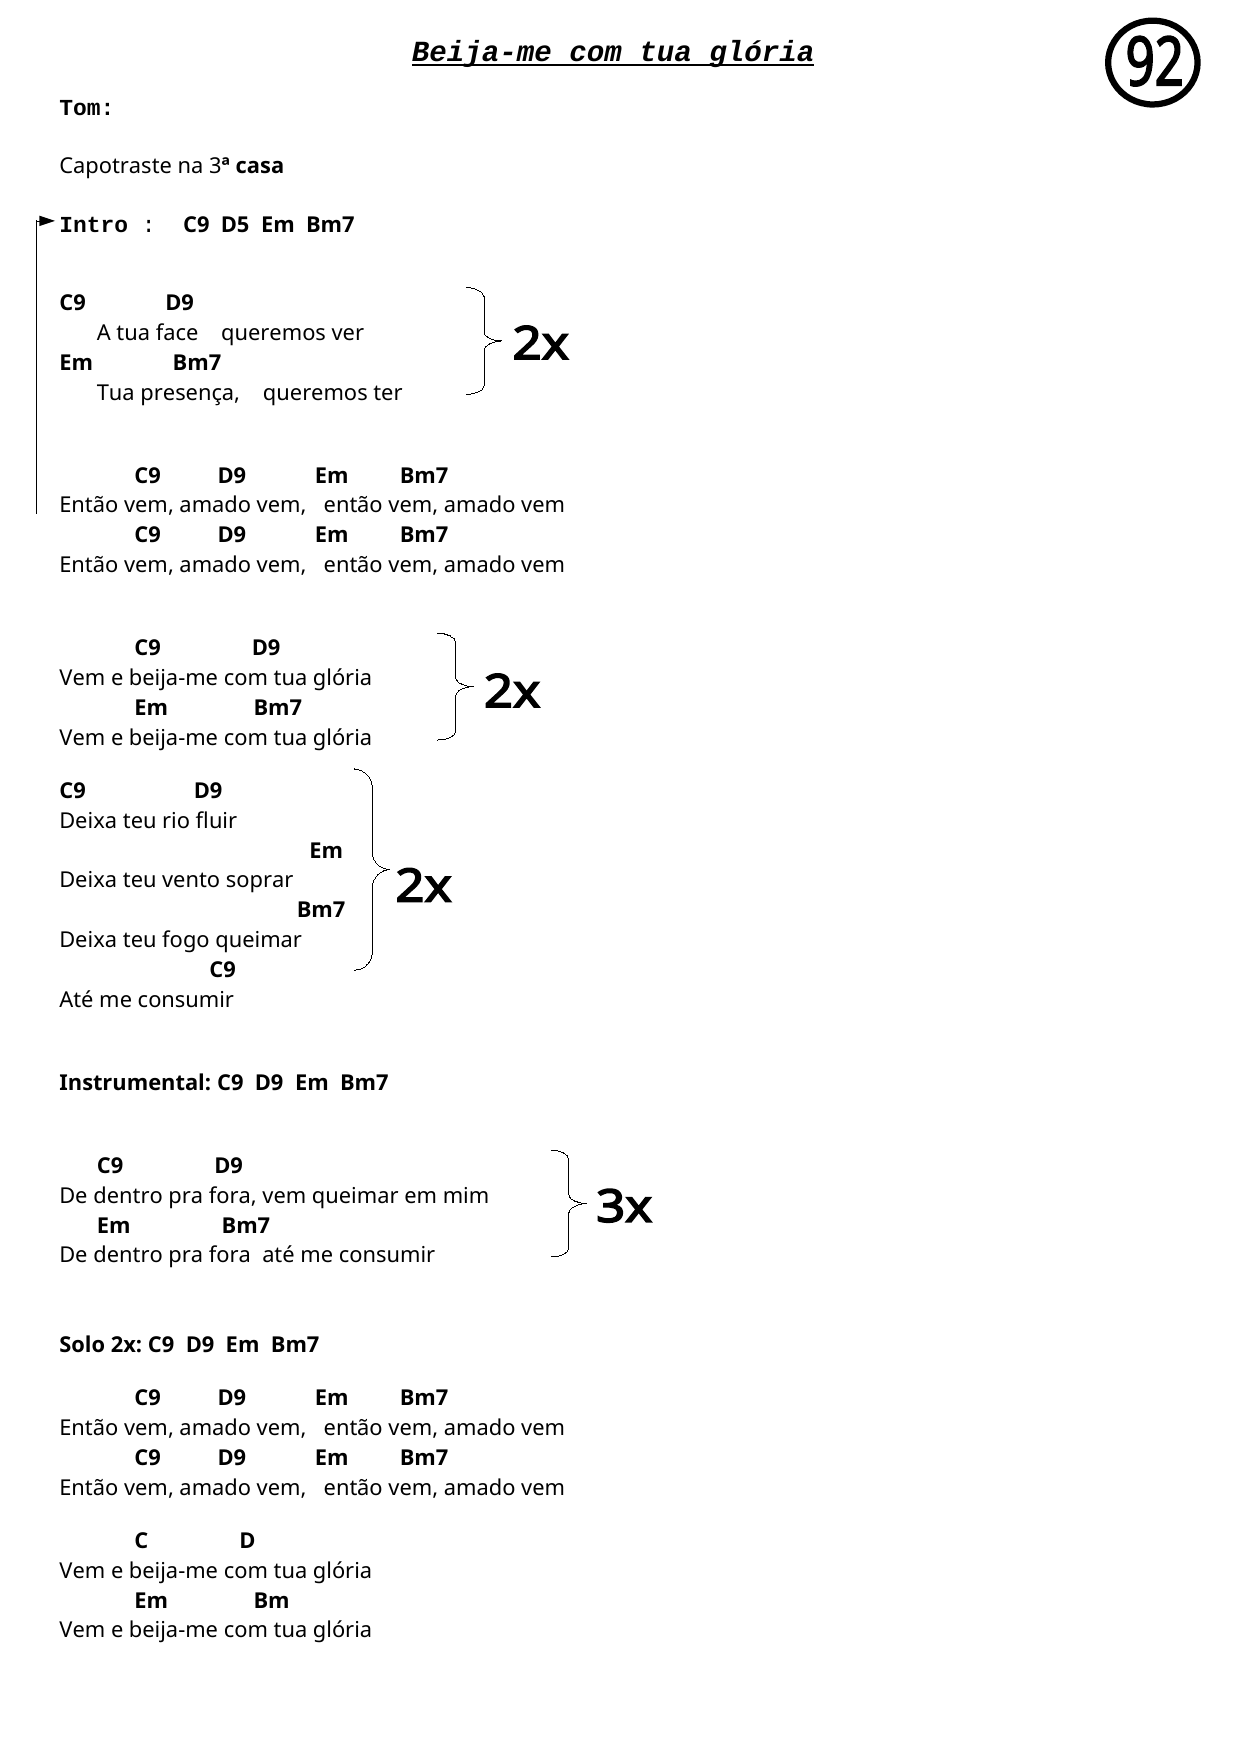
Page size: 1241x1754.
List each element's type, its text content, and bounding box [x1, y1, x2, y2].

text C9 D9 Em Bm7 [59, 519, 1167, 549]
text Deixa teu vento soprar [59, 864, 1167, 894]
text C9 D9 [59, 287, 1167, 317]
text C9 D9 [59, 632, 1167, 662]
text Então vem, amado vem, então vem, amado vem [59, 549, 1167, 579]
text Tom: [59, 96, 1167, 122]
text Deixa teu rio fluir [59, 805, 372, 835]
text Vem e beija-me com tua glória [59, 1555, 1167, 1585]
text [373, 805, 1167, 835]
text Deixa teu fogo queimar [59, 924, 372, 954]
text De dentro pra fora até me consumir [59, 1239, 1167, 1269]
text C9 D9 [59, 1150, 1167, 1180]
text Em Bm [59, 1585, 1167, 1614]
text [1147, 37, 1167, 70]
text [1112, 37, 1146, 70]
text Vem e beija-me com tua glória [59, 662, 1167, 692]
text Capotraste na 3ª casa [59, 150, 1167, 180]
text A tua face queremos ver [59, 317, 1167, 347]
text [373, 894, 1167, 924]
text Em Bm7 [59, 347, 1167, 376]
text Vem e beija-me com tua glória [59, 722, 1167, 751]
text Em [59, 835, 1167, 864]
text C9 D9 [59, 775, 1167, 805]
text Então vem, amado vem, então vem, amado vem [59, 489, 1167, 519]
text Beija-me com tua glória [59, 37, 1112, 70]
text Instrumental: C9 D9 Em Bm7 [59, 1067, 1167, 1097]
text De dentro pra fora, vem queimar em mim [59, 1180, 1167, 1210]
text Em Bm7 [59, 1210, 569, 1239]
text Então vem, amado vem, então vem, amado vem [59, 1472, 1167, 1501]
text Então vem, amado vem, então vem, amado vem [59, 1412, 1167, 1442]
text C9 [59, 954, 1167, 984]
text C D [59, 1525, 1167, 1555]
text Em Bm7 [59, 692, 1167, 722]
text Tua presença, queremos ter [59, 376, 1167, 406]
text Até me consumir [59, 984, 1167, 1013]
text C9 D9 Em Bm7 [59, 1442, 1167, 1472]
text Bm7 [59, 894, 372, 924]
text [373, 924, 1167, 954]
text Solo 2x: C9 D9 Em Bm7 [59, 1329, 1167, 1359]
text Intro : C9 D5 Em Bm7 [59, 209, 1167, 240]
text Vem e beija-me com tua glória [59, 1614, 1167, 1644]
text C9 D9 Em Bm7 [59, 1382, 1167, 1412]
text C9 D9 Em Bm7 [59, 460, 1167, 489]
text [569, 1210, 1167, 1239]
